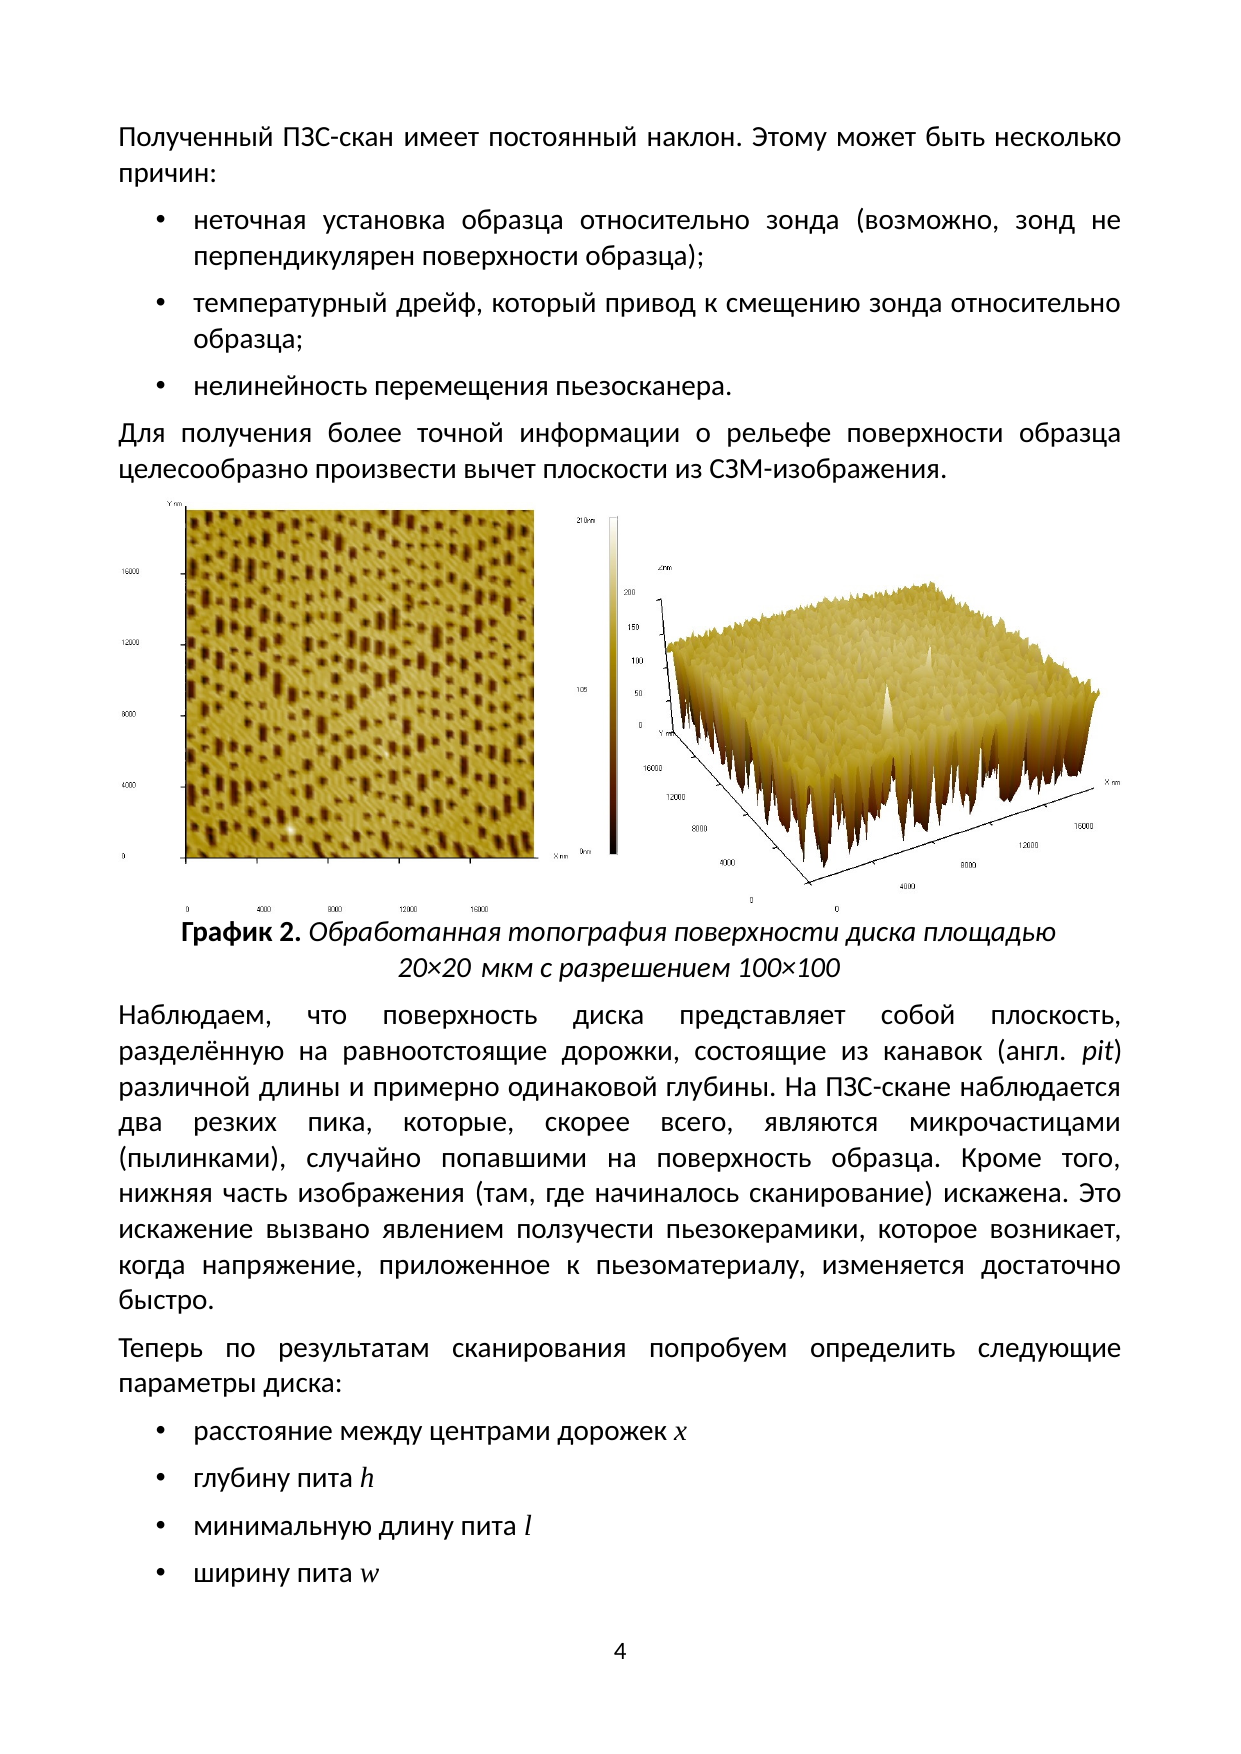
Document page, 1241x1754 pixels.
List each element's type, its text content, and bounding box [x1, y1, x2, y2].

list минимальную длину пита l [156, 1507, 1122, 1542]
list нелинейность перемещения пьезосканера. [156, 367, 1122, 403]
list ширину пита w [156, 1554, 1122, 1589]
list неточная установка образца относительно зонда (возможно, зонд не перпендикулярен поверхности образца); [156, 201, 1122, 272]
text График 2. Обработанная топография поверхности диска площадью 20×20 мкм с разрешением 100×100 [118, 914, 1122, 984]
picture [118, 497, 1123, 914]
text Наблюдаем, что поверхность диска представляет собой плоскость, разделённую на равноотстоящие дорожки, состоящие из канавок (англ. pit) различной длины и примерно одинаковой глубины. На ПЗС-скане наблюдается два резких пика, которые, скорее всего, являются микрочастицами (пылинками), случайно попавшими на поверхность образца. Кроме того, нижняя часть изображения (там, где начиналось сканирование) искажена. Это искажение вызвано явлением ползучести пьезокерамики, которое возникает, когда напряжение, приложенное к пьезоматериалу, изменяется достаточно быстро. [118, 996, 1122, 1317]
text Для получения более точной информации о рельефе поверхности образца целесообразно произвести вычет плоскости из СЗМ-изображения. [118, 414, 1122, 486]
list расстояние между центрами дорожек x [156, 1412, 1122, 1447]
text Полученный ПЗС-скан имеет постоянный наклон. Этому может быть несколько причин: [118, 118, 1122, 189]
text [621, 498, 1122, 565]
text Теперь по результатам сканирования попробуем определить следующие параметры диска: [118, 1329, 1122, 1400]
list глубину пита h [156, 1459, 1122, 1495]
list температурный дрейф, который привод к смещению зонда относительно образца; [156, 284, 1122, 355]
